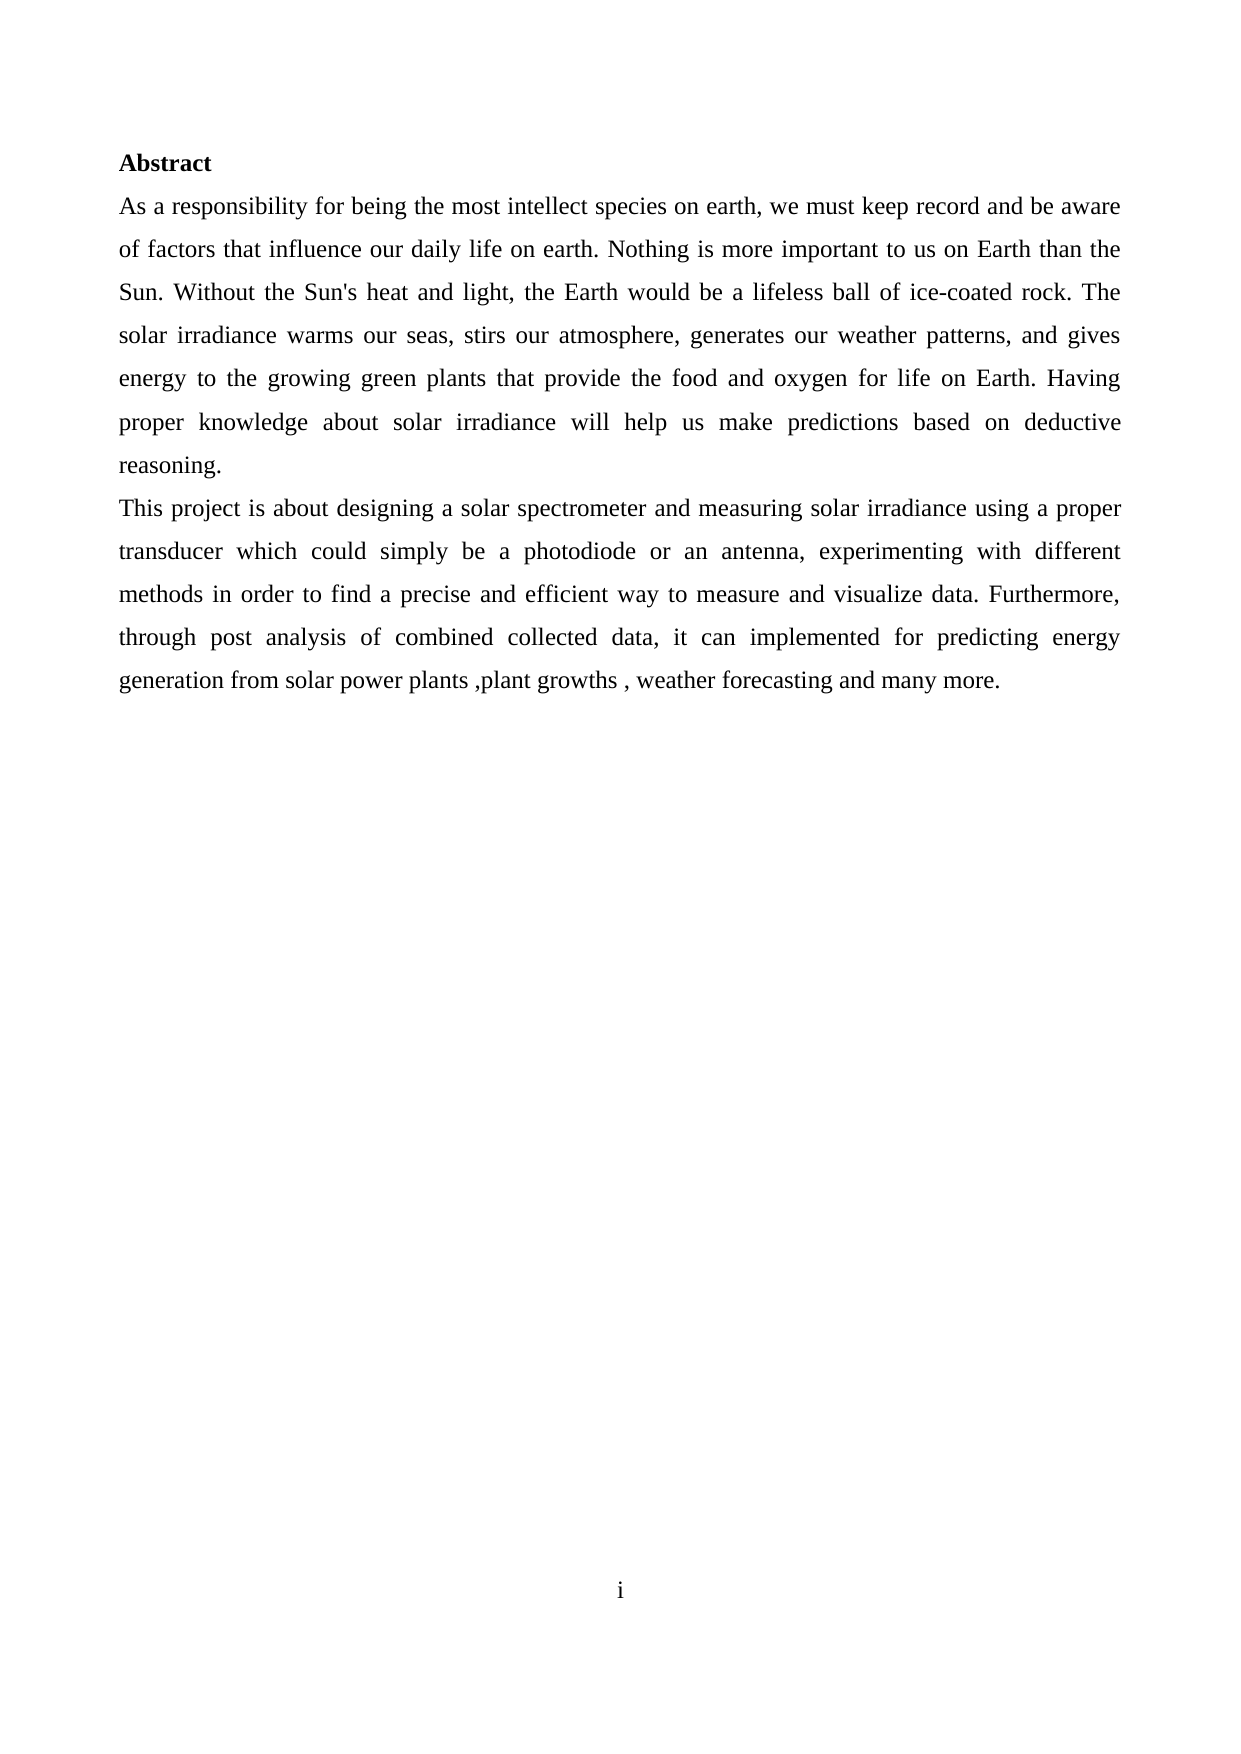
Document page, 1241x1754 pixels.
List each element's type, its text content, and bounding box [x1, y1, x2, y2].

text Abstract [118, 148, 1122, 177]
text As a responsibility for being the most intellect species on earth, we must keep record and be aware of factors that influence our daily life on earth. Nothing is more important to us on Earth than the Sun. Without the Sun's heat and light, the Earth would be a lifeless ball of ice-coated rock. The solar irradiance warms our seas, stirs our atmosphere, generates our weather patterns, and gives energy to the growing green plants that provide the food and oxygen for life on Earth. Having proper knowledge about solar irradiance will help us make predictions based on deductive reasoning. [118, 191, 1122, 478]
text This project is about designing a solar spectrometer and measuring solar irradiance using a proper transducer which could simply be a photodiode or an antenna, experimenting with different methods in order to find a precise and efficient way to measure and visualize data. Furthermore, through post analysis of combined collected data, it can implemented for predicting energy generation from solar power plants ,plant growths , weather forecasting and many more. [118, 493, 1122, 694]
